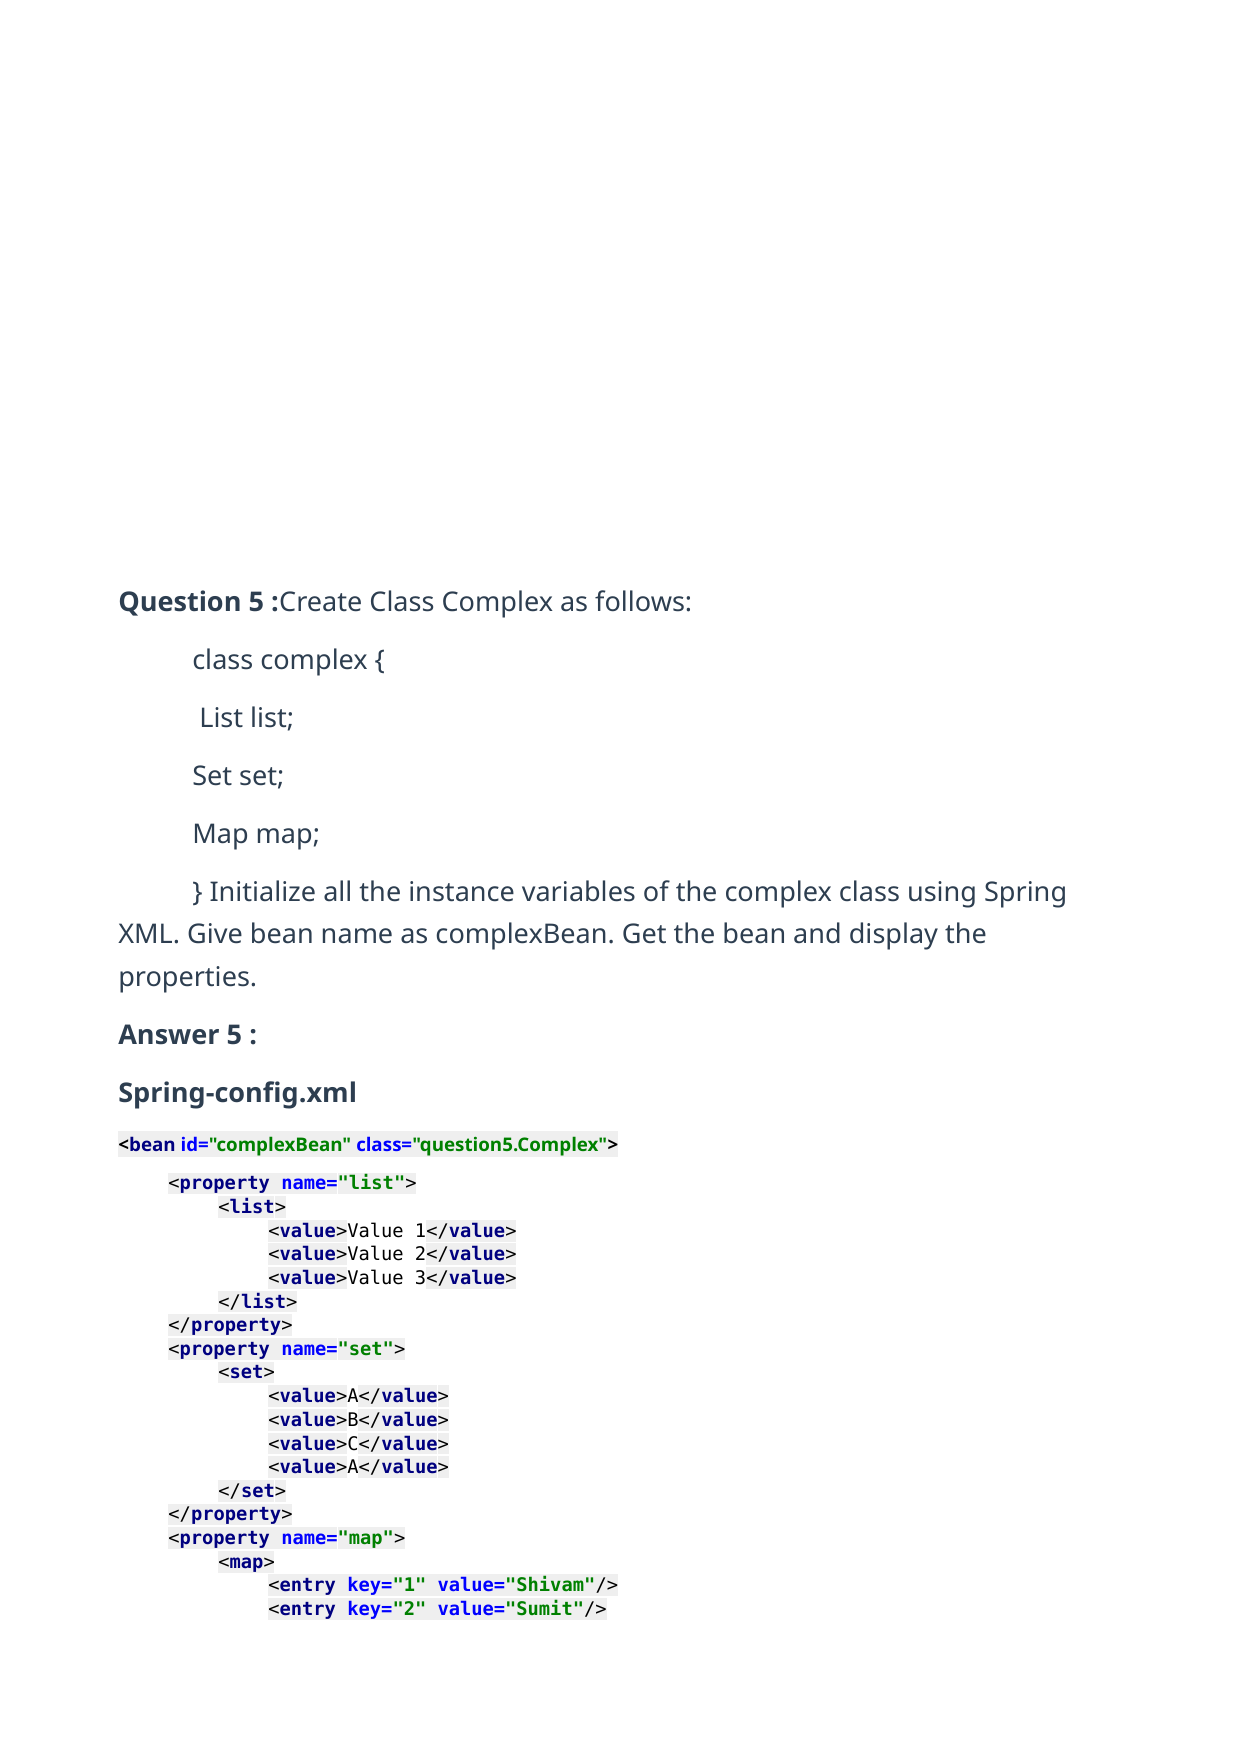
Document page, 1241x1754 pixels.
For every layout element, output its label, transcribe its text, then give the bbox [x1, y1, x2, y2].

text </property> [118, 1314, 1122, 1338]
text } Initialize all the instance variables of the complex class using Spring XML. Give bean name as complexBean. Get the bean and display the properties. [118, 872, 1122, 994]
text <value>C</value> [118, 1432, 1122, 1456]
text <value>Value 2</value> [118, 1243, 1122, 1267]
text </property> [118, 1503, 1122, 1527]
text <property name="list"> [118, 1172, 1122, 1196]
text <property name="set"> [118, 1338, 1122, 1362]
text Set set; [118, 756, 1122, 793]
text <property name="map"> [118, 1527, 1122, 1551]
text class complex { [118, 640, 1122, 677]
text <value>Value 3</value> [118, 1267, 1122, 1291]
text <entry key="2" value="Sumit"/> [118, 1598, 1122, 1622]
text <value>A</value> [118, 1385, 1122, 1409]
text Answer 5 : [118, 1015, 1122, 1052]
text <value>B</value> [118, 1409, 1122, 1432]
text <value>Value 1</value> [118, 1220, 1122, 1243]
text <set> [118, 1362, 1122, 1385]
text <map> [118, 1551, 1122, 1574]
text <bean id="complexBean" class="question5.Complex"> [118, 1131, 1122, 1157]
text List list; [118, 698, 1122, 735]
text Map map; [118, 814, 1122, 851]
text </set> [118, 1480, 1122, 1503]
text Question 5 :Create Class Complex as follows: [118, 582, 1122, 619]
text </list> [118, 1291, 1122, 1314]
text Spring-config.xml [118, 1073, 1122, 1110]
text <value>A</value> [118, 1456, 1122, 1480]
text <entry key="1" value="Shivam"/> [118, 1574, 1122, 1598]
text <list> [118, 1196, 1122, 1220]
